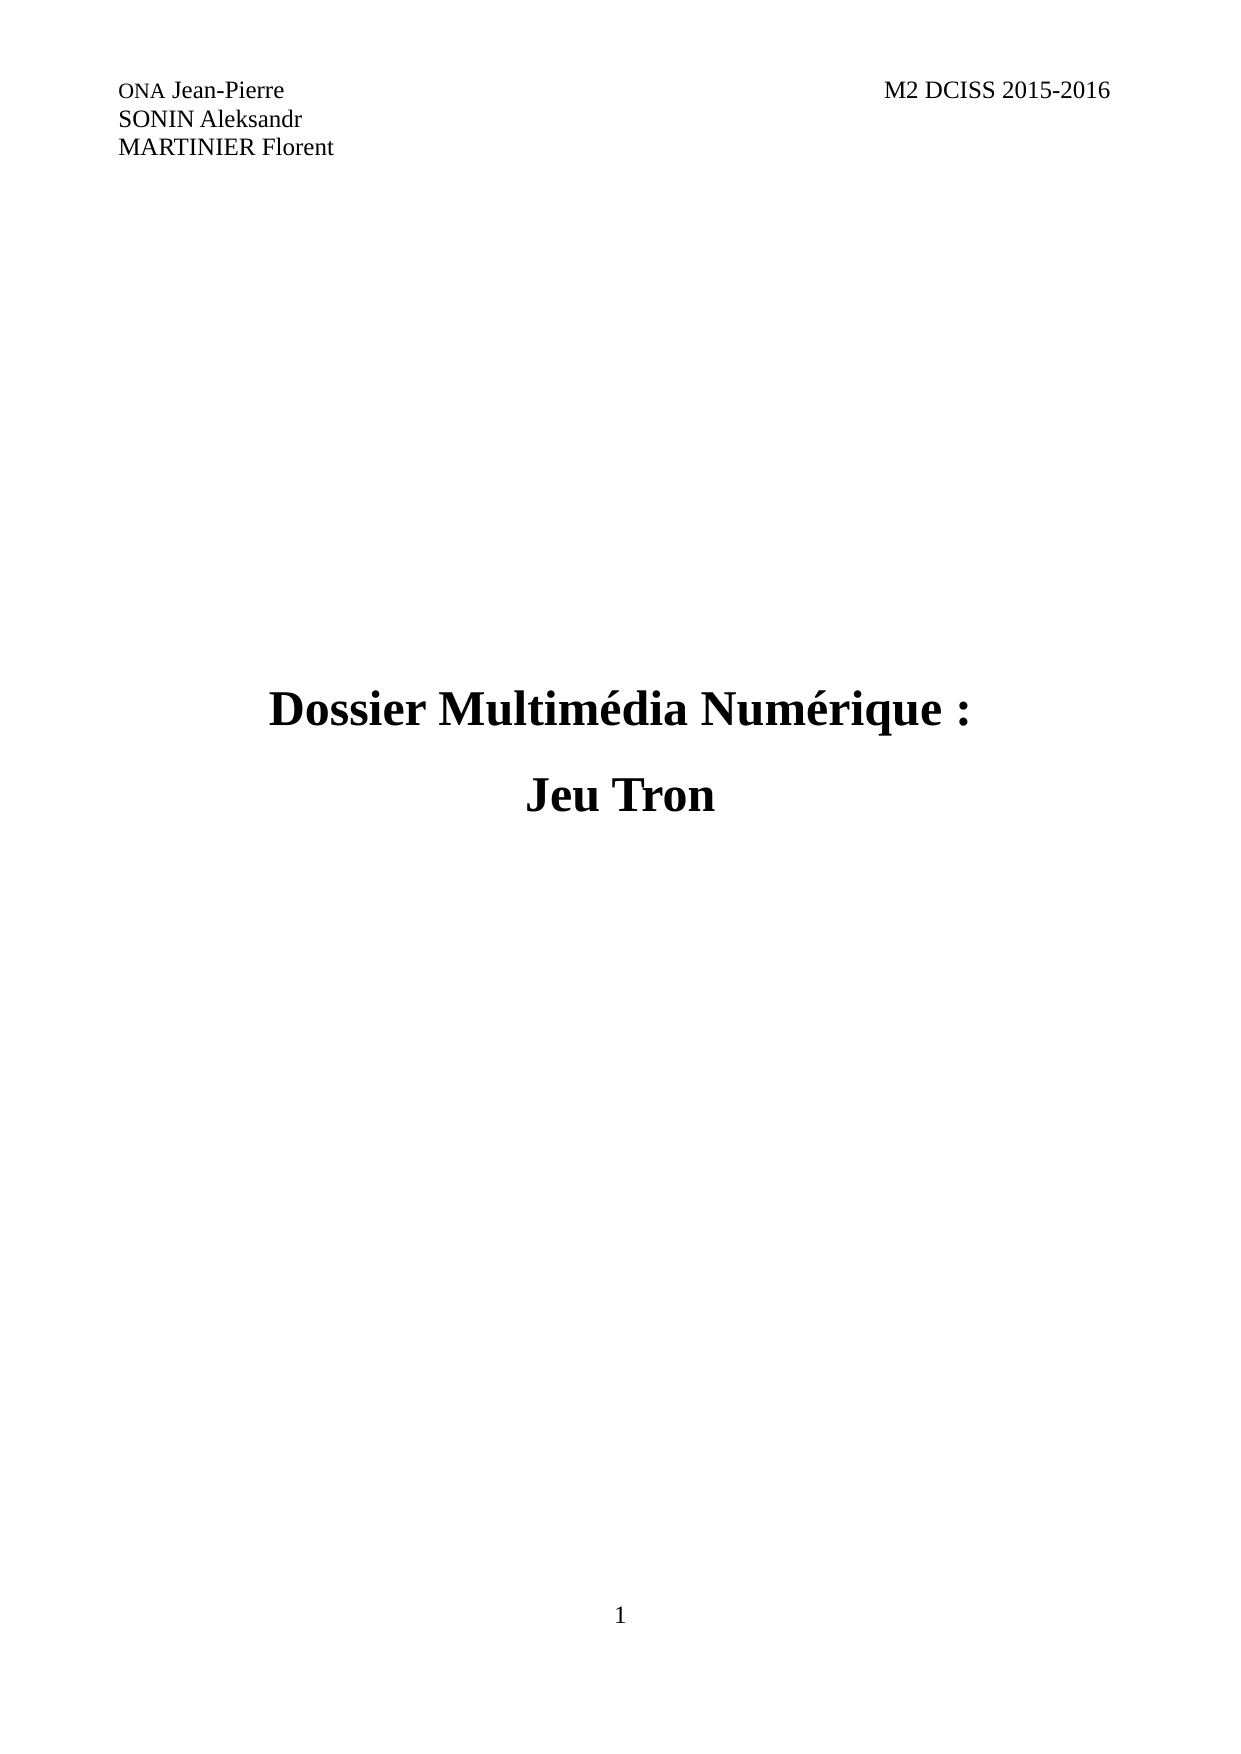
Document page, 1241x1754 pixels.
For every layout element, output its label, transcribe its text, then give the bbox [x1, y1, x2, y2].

text MARTINIER Florent [118, 132, 1122, 161]
text SONIN Aleksandr [118, 104, 1122, 132]
text ONA Jean-Pierre M2 DCISS 2015-2016 [118, 75, 1122, 104]
text Dossier Multimédia Numérique : [118, 679, 1122, 736]
text Jeu Tron [118, 765, 1122, 822]
